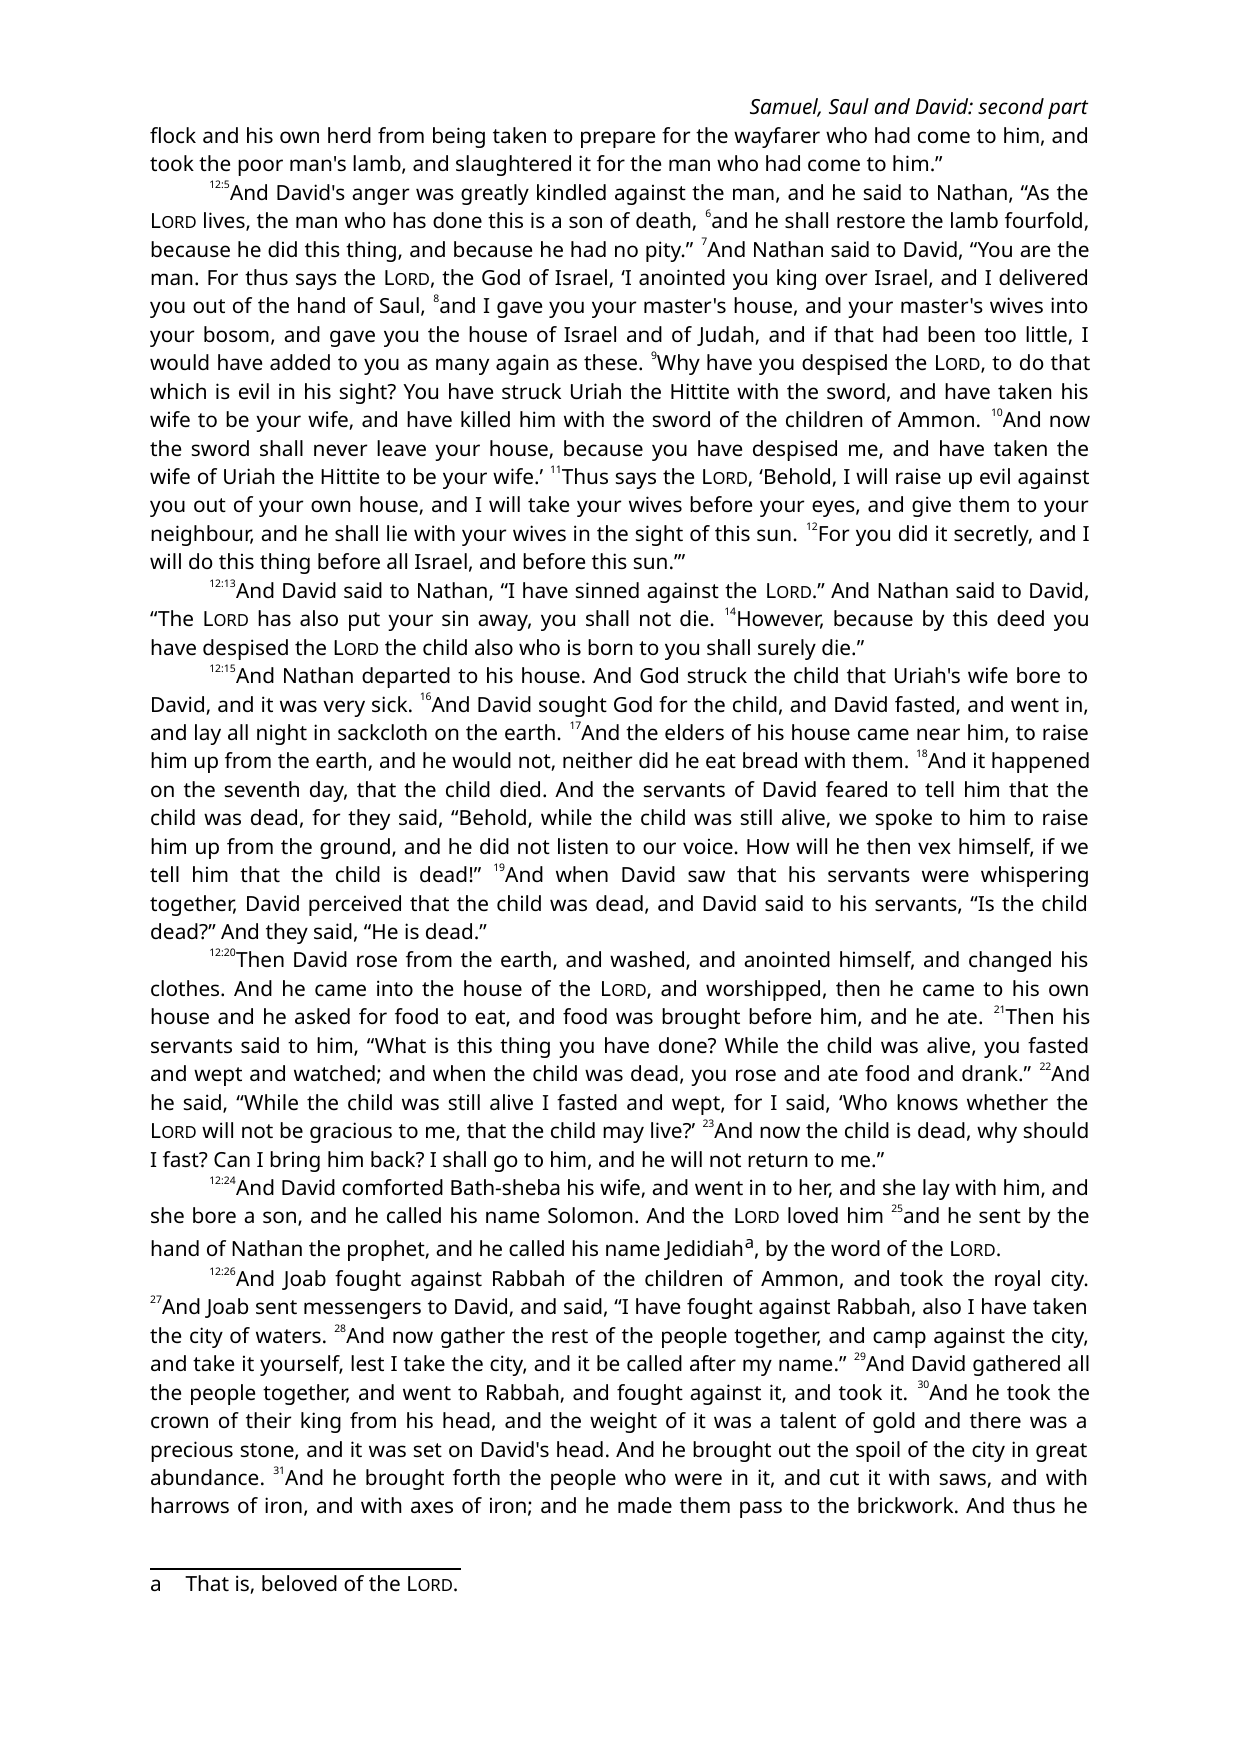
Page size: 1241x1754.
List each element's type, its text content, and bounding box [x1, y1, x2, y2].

text 12:24And David comforted Bath-sheba his wife, and went in to her, and she lay with him, and she bore a son, and he called his name Solomon. And the Lord loved him 25and he sent by the hand of Nathan the prophet, and he called his name Jedidiah, by the word of the Lord. [150, 1173, 1090, 1264]
text 12:20Then David rose from the earth, and washed, and anointed himself, and changed his clothes. And he came into the house of the Lord, and worshipped, then he came to his own house and he asked for food to eat, and food was brought before him, and he ate. 21Then his servants said to him, “What is this thing you have done? While the child was alive, you fasted and wept and watched; and when the child was dead, you rose and ate food and drank.” 22And he said, “While the child was still alive I fasted and wept, for I said, ‘Who knows whether the Lord will not be gracious to me, that the child may live?’ 23And now the child is dead, why should I fast? Can I bring him back? I shall go to him, and he will not return to me.” [150, 946, 1090, 1173]
text 12:13And David said to Nathan, “I have sinned against the Lord.” And Nathan said to David, “The Lord has also put your sin away, you shall not die. 14However, because by this deed you have despised the Lord the child also who is born to you shall surely die.” [150, 576, 1090, 661]
text 12:1And the Lord sent Nathan the prophet to David. And Nathan came to David, and said to him, “Judge this case for me. There were two men in one city, one rich, and the other poor. 2The rich man had very many flocks and herds, 3and the poor man had nothing, except one little ewe lamb, which he had bought and kept safe and nourished. And it grew up together with him, and with his children, it ate from his own morsel, and drank from his own cup, and lay on his chest, and was like a daughter to him. 4And a stranger came to the rich man, and he spared his own flock and his own herd from being taken to prepare for the wayfarer who had come to him, and took the poor man's lamb, and slaughtered it for the man who had come to him.” [150, 121, 1090, 178]
text That is, beloved of the Lord. [150, 1569, 1090, 1597]
text 12:26And Joab fought against Rabbah of the children of Ammon, and took the royal city. 27And Joab sent messengers to David, and said, “I have fought against Rabbah, also I have taken the city of waters. 28And now gather the rest of the people together, and camp against the city, and take it yourself, lest I take the city, and it be called after my name.” 29And David gathered all the people together, and went to Rabbah, and fought against it, and took it. 30And he took the crown of their king from his head, and the weight of it was a talent of gold and there was a precious stone, and it was set on David's head. And he brought out the spoil of the city in great abundance. 31And he brought forth the people who were in it, and cut it with saws, and with harrows of iron, and with axes of iron; and he made them pass to the brickwork. And thus he did to all the cities of the children of Ammon. And David and all the people returned to Jerusalem. [150, 1264, 1090, 1520]
text 12:15And Nathan departed to his house. And God struck the child that Uriah's wife bore to David, and it was very sick. 16And David sought God for the child, and David fasted, and went in, and lay all night in sackcloth on the earth. 17And the elders of his house came near him, to raise him up from the earth, and he would not, neither did he eat bread with them. 18And it happened on the seventh day, that the child died. And the servants of David feared to tell him that the child was dead, for they said, “Behold, while the child was still alive, we spoke to him to raise him up from the ground, and he did not listen to our voice. How will he then vex himself, if we tell him that the child is dead!” 19And when David saw that his servants were whispering together, David perceived that the child was dead, and David said to his servants, “Is the child dead?” And they said, “He is dead.” [150, 661, 1090, 946]
text 12:5And David's anger was greatly kindled against the man, and he said to Nathan, “As the Lord lives, the man who has done this is a son of death, 6and he shall restore the lamb fourfold, because he did this thing, and because he had no pity.” 7And Nathan said to David, “You are the man. For thus says the Lord, the God of Israel, ‘I anointed you king over Israel, and I delivered you out of the hand of Saul, 8and I gave you your master's house, and your master's wives into your bosom, and gave you the house of Israel and of Judah, and if that had been too little, I would have added to you as many again as these. 9Why have you despised the Lord, to do that which is evil in his sight? You have struck Uriah the Hittite with the sword, and have taken his wife to be your wife, and have killed him with the sword of the children of Ammon. 10And now the sword shall never leave your house, because you have despised me, and have taken the wife of Uriah the Hittite to be your wife.’ 11Thus says the Lord, ‘Behold, I will raise up evil against you out of your own house, and I will take your wives before your eyes, and give them to your neighbour, and he shall lie with your wives in the sight of this sun. 12For you did it secretly, and I will do this thing before all Israel, and before this sun.’” [150, 178, 1090, 576]
